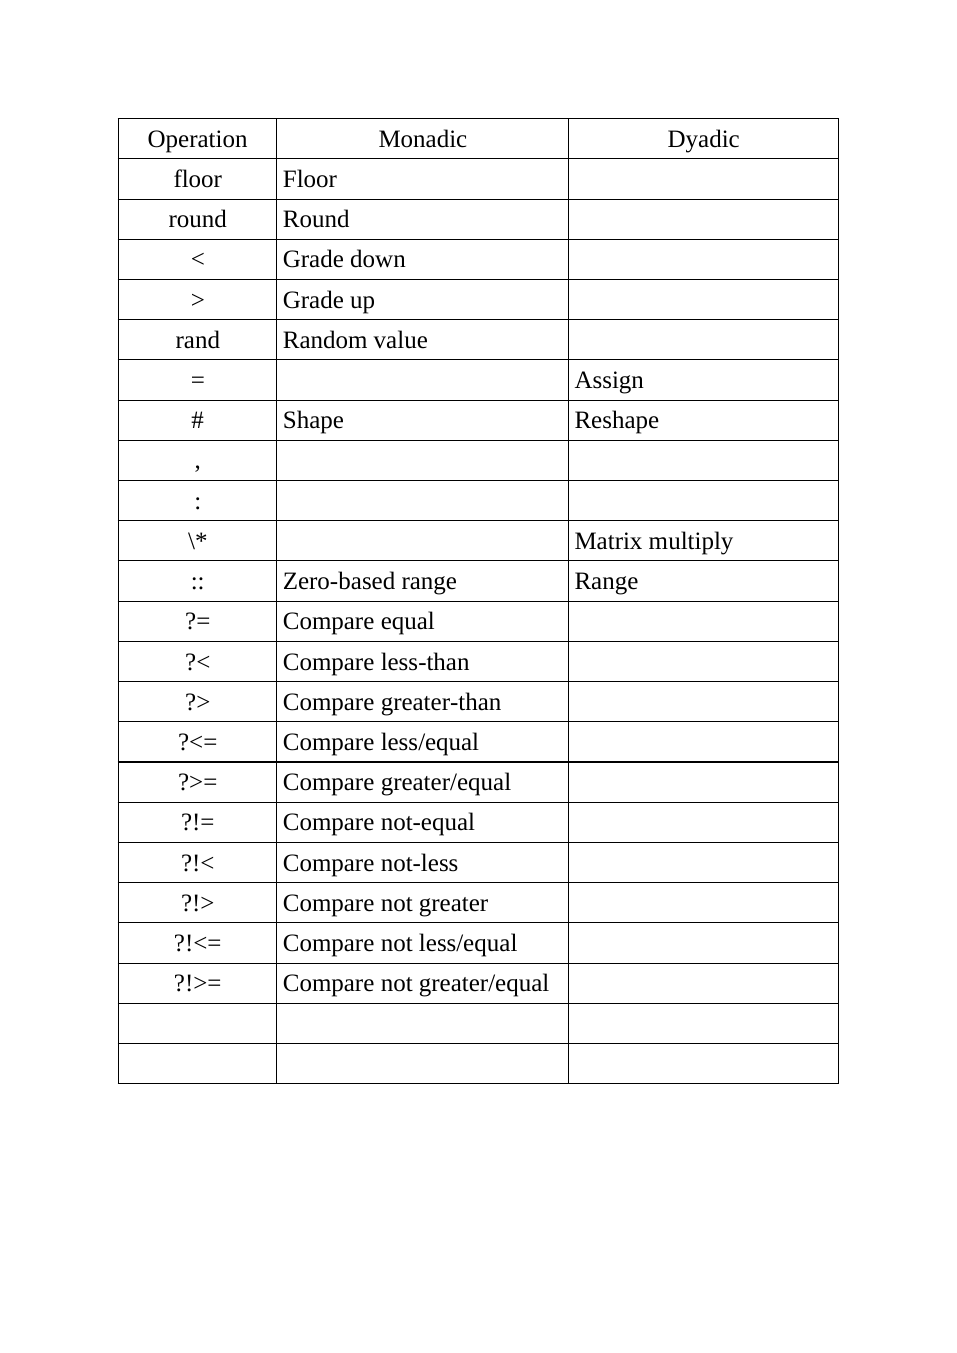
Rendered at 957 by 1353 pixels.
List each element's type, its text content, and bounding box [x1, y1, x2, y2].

table_cell , [119, 441, 276, 480]
table_cell [569, 481, 838, 520]
table_cell [569, 923, 838, 962]
table_cell ?!<= [119, 923, 276, 962]
table_cell Compare not greater [277, 883, 568, 922]
table_cell [569, 441, 838, 480]
table_cell [119, 1004, 276, 1043]
table_cell [569, 722, 838, 761]
table_cell Round [277, 200, 568, 239]
table_cell ?!= [119, 803, 276, 842]
table_cell Zero-based range [277, 561, 568, 601]
table_cell [569, 1044, 838, 1083]
table_cell ?!> [119, 883, 276, 922]
table_cell [569, 320, 838, 359]
table_cell [569, 1004, 838, 1043]
table_cell [277, 481, 568, 520]
table_cell [569, 843, 838, 882]
table_cell [277, 1044, 568, 1083]
table_cell Matrix multiply [569, 521, 838, 560]
table_cell floor [119, 159, 276, 198]
table_cell Compare not-less [277, 843, 568, 882]
table_cell [569, 682, 838, 721]
table_cell Grade down [277, 240, 568, 279]
table_cell Compare not less/equal [277, 923, 568, 962]
table_cell [569, 280, 838, 319]
table_cell [569, 883, 838, 922]
table_cell Compare less-than [277, 642, 568, 681]
table_cell [277, 360, 568, 399]
table_cell round [119, 200, 276, 239]
table_cell :: [119, 561, 276, 601]
table_cell Compare not greater/equal [277, 964, 568, 1003]
table_cell [119, 1044, 276, 1083]
table_cell ?<= [119, 722, 276, 761]
table_cell Random value [277, 320, 568, 359]
table_cell ?= [119, 602, 276, 641]
table_cell [569, 642, 838, 681]
table_cell [277, 521, 568, 560]
table_cell [569, 803, 838, 842]
table_cell [569, 964, 838, 1003]
table_cell Assign [569, 360, 838, 399]
table_cell Compare not-equal [277, 803, 568, 842]
table_cell Floor [277, 159, 568, 198]
table_cell Reshape [569, 401, 838, 440]
table_cell Range [569, 561, 838, 601]
table_cell \* [119, 521, 276, 560]
table_cell rand [119, 320, 276, 359]
table_cell ?!< [119, 843, 276, 882]
table_cell Compare equal [277, 602, 568, 641]
table_cell [569, 240, 838, 279]
table_cell ?!>= [119, 964, 276, 1003]
table_cell Grade up [277, 280, 568, 319]
table_cell > [119, 280, 276, 319]
table_header Monadic [277, 119, 568, 158]
table_cell ?>= [119, 763, 276, 802]
table_cell [569, 159, 838, 198]
table_cell = [119, 360, 276, 399]
table_cell Shape [277, 401, 568, 440]
table_cell ?> [119, 682, 276, 721]
table_cell [569, 602, 838, 641]
table_cell : [119, 481, 276, 520]
table_cell Compare less/equal [277, 722, 568, 761]
table_cell [277, 441, 568, 480]
table_header Operation [119, 119, 276, 158]
table_cell [569, 763, 838, 802]
table_cell # [119, 401, 276, 440]
table_cell < [119, 240, 276, 279]
table_cell [277, 1004, 568, 1043]
table_cell Compare greater-than [277, 682, 568, 721]
table_cell ?< [119, 642, 276, 681]
table_header Dyadic [569, 119, 838, 158]
table_cell Compare greater/equal [277, 763, 568, 802]
table_cell [569, 200, 838, 239]
